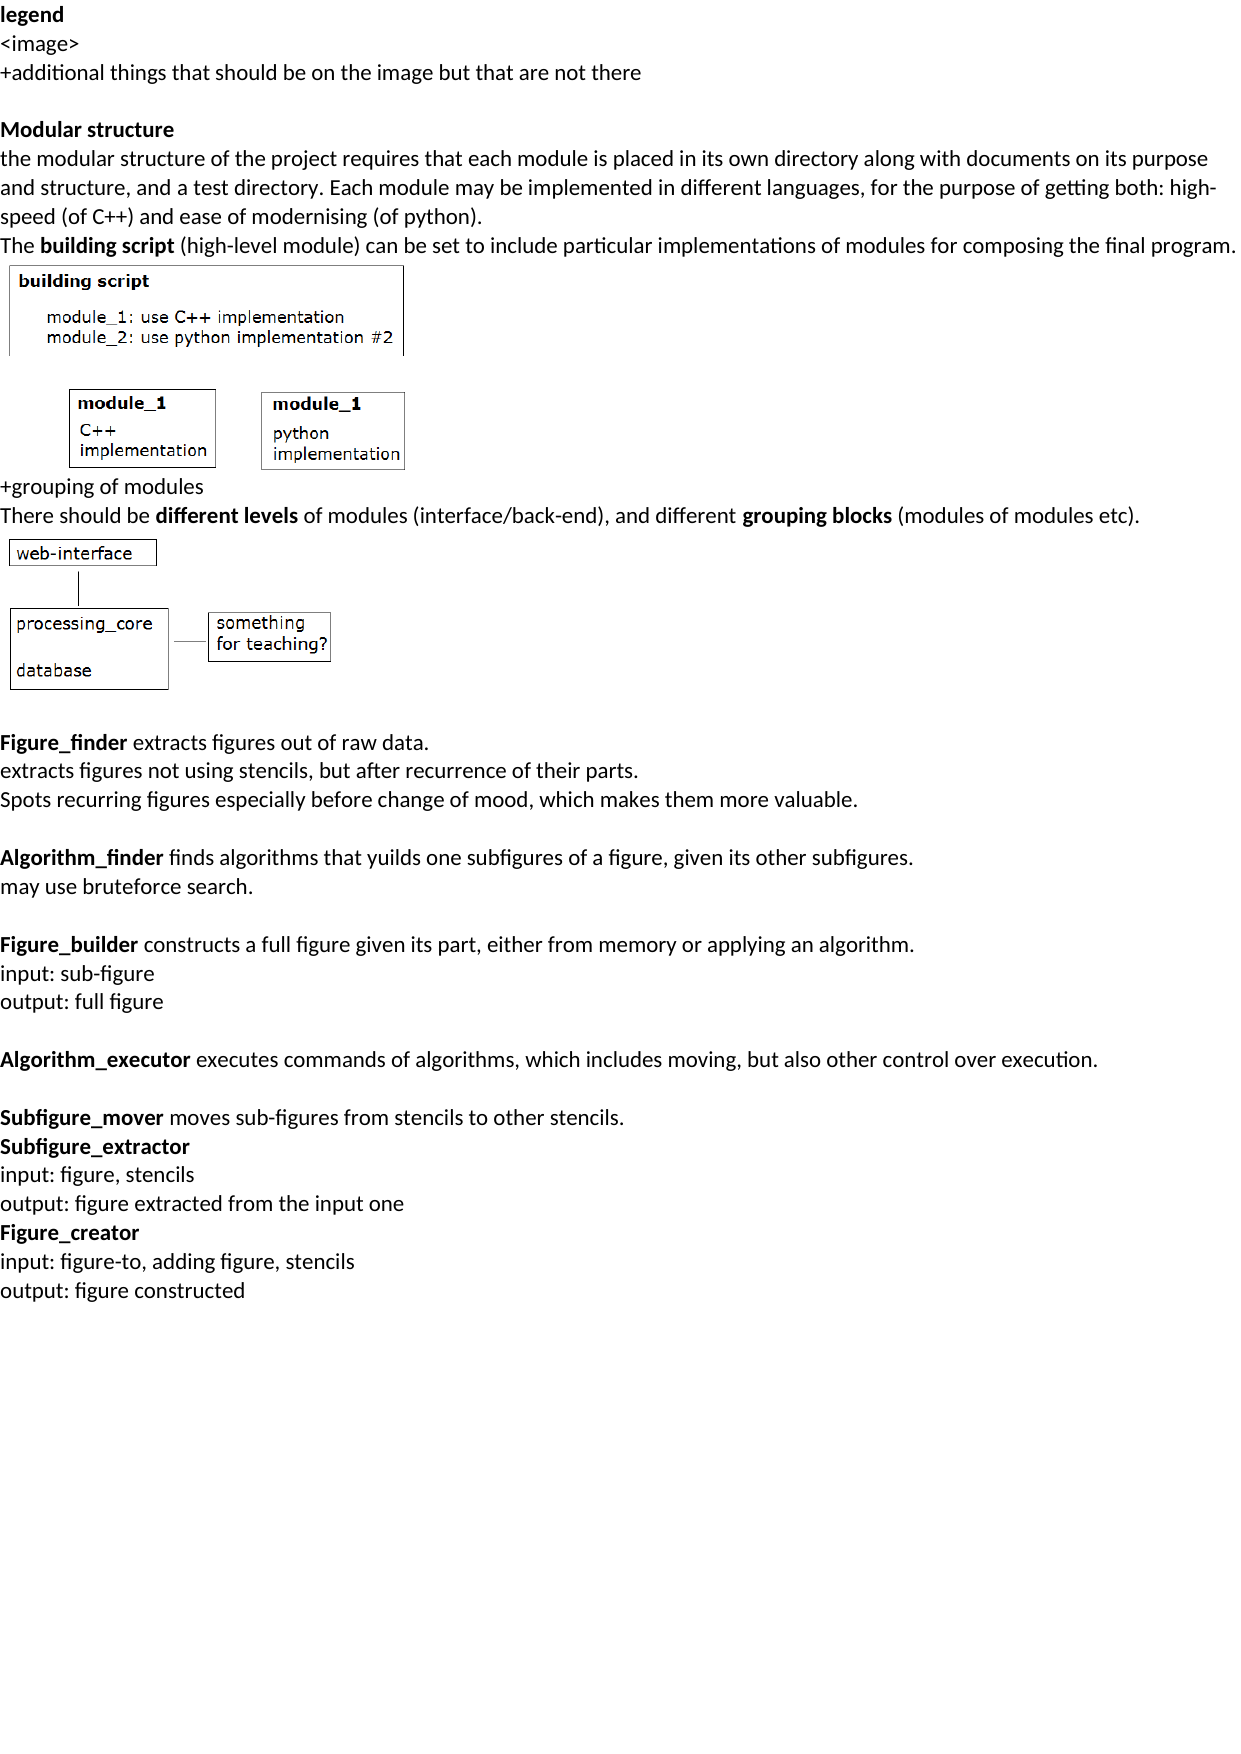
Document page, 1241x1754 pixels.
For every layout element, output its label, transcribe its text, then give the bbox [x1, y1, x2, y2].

text input: sub-figure [0, 959, 1240, 987]
text extracts figures not using stencils, but after recurrence of their parts. [0, 757, 1240, 785]
text There should be different levels of modules (interface/back-end), and different grouping blocks (modules of modules etc). [0, 501, 1240, 529]
text +additional things that should be on the image but that are not there [0, 58, 1240, 86]
text input: figure, stencils [0, 1161, 1240, 1189]
text Figure_creator [0, 1218, 1240, 1246]
text output: full figure [0, 987, 1240, 1016]
text output: figure constructed [0, 1276, 1240, 1304]
text input: figure-to, adding figure, stencils [0, 1247, 1240, 1275]
text <image> [0, 29, 1240, 57]
text Algorithm_executor executes commands of algorithms, which includes moving, but also other control over execution. [0, 1045, 1240, 1073]
text Algorithm_finder finds algorithms that yuilds one subfigures of a figure, given its other subfigures. [0, 843, 1240, 871]
text +grouping of modules [0, 260, 1240, 500]
text legend [0, 0, 1240, 28]
text Figure_builder constructs a full figure given its part, either from memory or applying an algorithm. [0, 930, 1240, 958]
text Spots recurring figures especially before change of mood, which makes them more valuable. [0, 786, 1240, 813]
text output: figure extracted from the input one [0, 1189, 1240, 1217]
text Subfigure_extractor [0, 1132, 1240, 1160]
text The building script (high-level module) can be set to include particular implementations of modules for composing the final program. [0, 231, 1240, 259]
text the modular structure of the project requires that each module is placed in its own directory along with documents on its purpose and structure, and a test directory. Each module may be implemented in different languages, for the purpose of getting both: high-speed (of C++) and ease of modernising (of python). [0, 144, 1240, 230]
text Figure_finder extracts figures out of raw data. [0, 728, 1240, 756]
text Subfigure_mover moves sub-figures from stencils to other stencils. [0, 1103, 1240, 1131]
text may use bruteforce search. [0, 872, 1240, 900]
text Modular structure [0, 115, 1240, 143]
